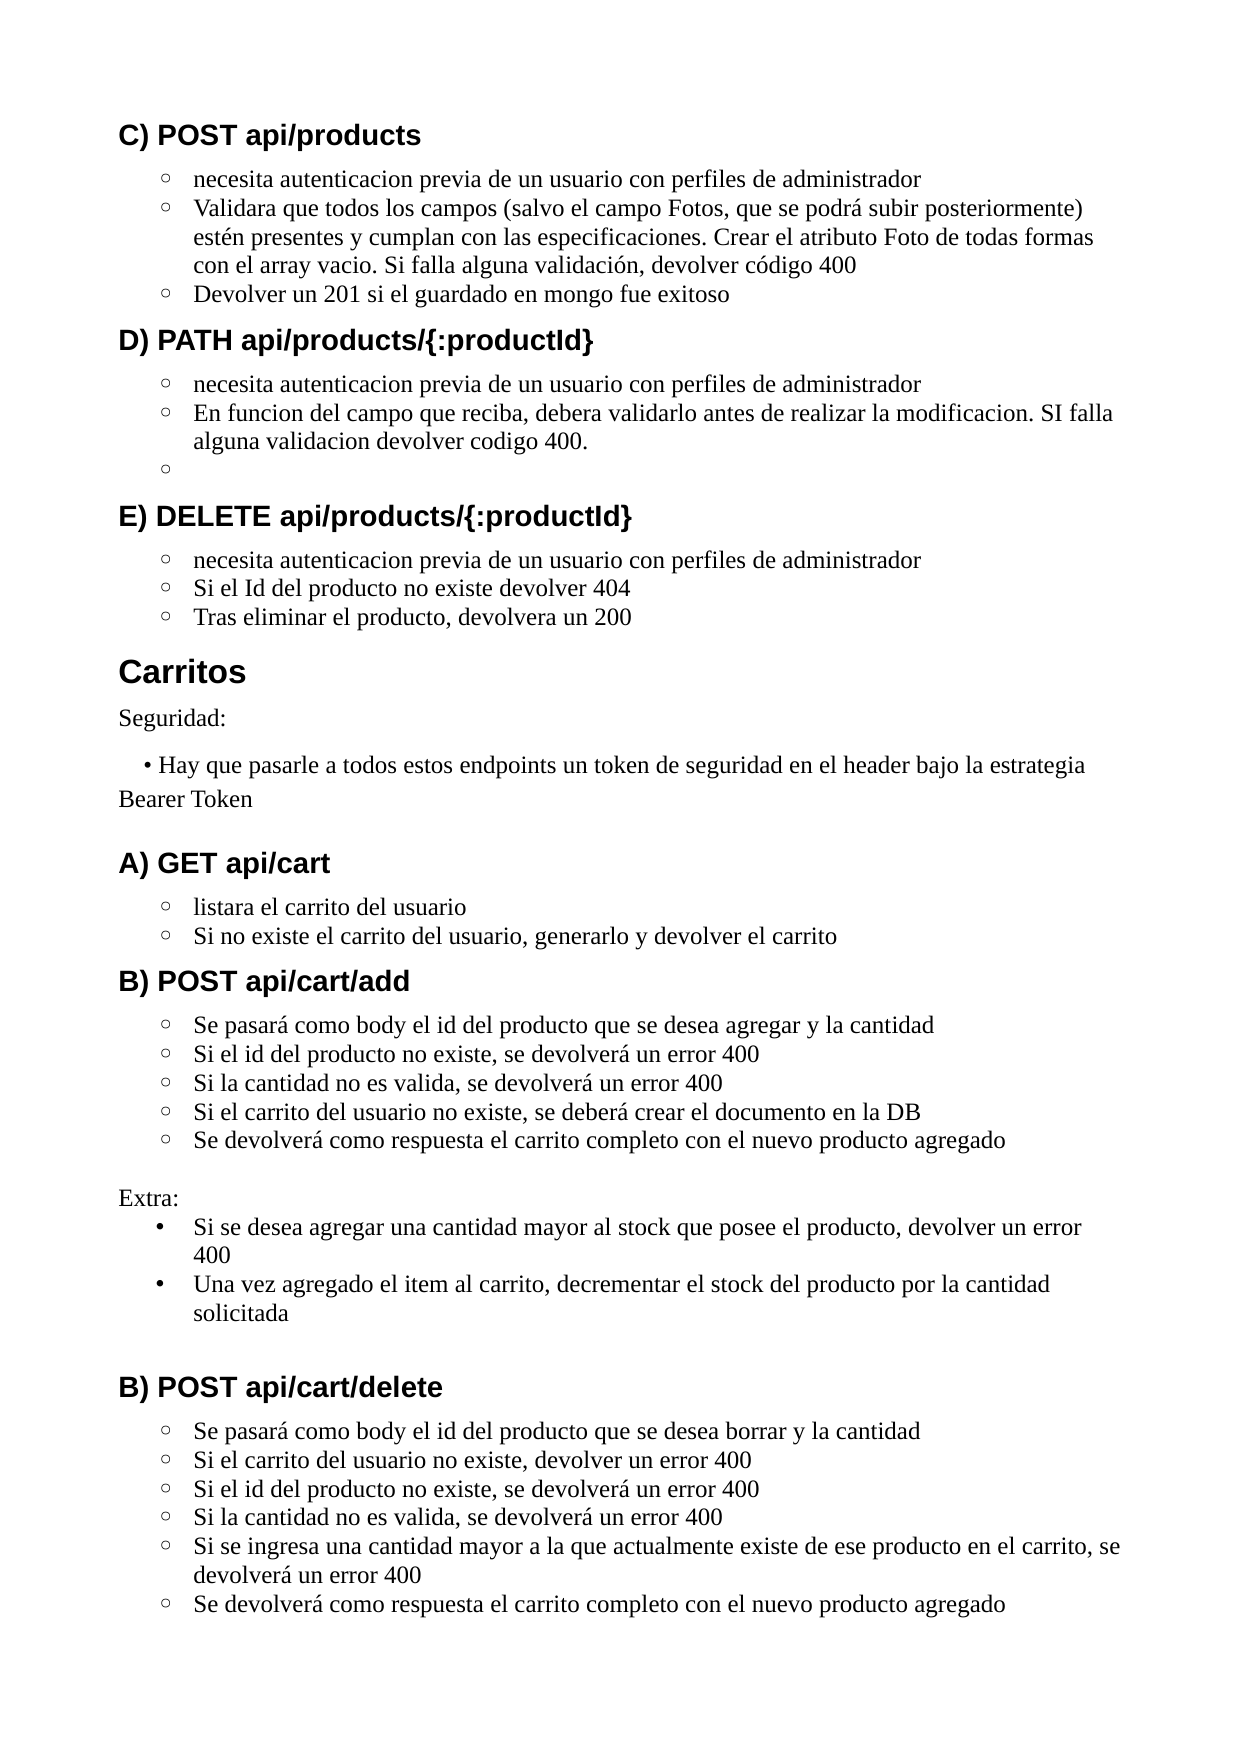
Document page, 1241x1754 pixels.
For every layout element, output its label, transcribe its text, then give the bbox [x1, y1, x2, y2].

subtitle B) POST api/cart/add [118, 964, 1122, 998]
list listara el carrito del usuario [156, 892, 1122, 921]
list Se devolverá como respuesta el carrito completo con el nuevo producto agregado [156, 1125, 1122, 1154]
list necesita autenticacion previa de un usuario con perfiles de administrador [156, 545, 1122, 573]
subtitle E) DELETE api/products/{:productId} [118, 498, 1122, 532]
list Si la cantidad no es valida, se devolverá un error 400 [156, 1068, 1122, 1097]
list En funcion del campo que reciba, debera validarlo antes de realizar la modificacion. SI falla alguna validacion devolver codigo 400. [156, 398, 1122, 455]
list Si el id del producto no existe, se devolverá un error 400 [156, 1039, 1122, 1068]
list necesita autenticacion previa de un usuario con perfiles de administrador [156, 164, 1122, 193]
subtitle B) POST api/cart/delete [83, 1370, 1122, 1404]
list Se pasará como body el id del producto que se desea borrar y la cantidad [156, 1416, 1122, 1445]
list Si no existe el carrito del usuario, generarlo y devolver el carrito [156, 921, 1122, 949]
list Se pasará como body el id del producto que se desea agregar y la cantidad [156, 1010, 1122, 1039]
list Una vez agregado el item al carrito, decrementar el stock del producto por la cantidad solicitada [156, 1269, 1122, 1327]
list necesita autenticacion previa de un usuario con perfiles de administrador [156, 369, 1122, 398]
subtitle D) PATH api/products/{:productId} [118, 323, 1122, 356]
subtitle Carritos [118, 652, 1122, 691]
list Se devolverá como respuesta el carrito completo con el nuevo producto agregado [156, 1589, 1122, 1617]
list Si se desea agregar una cantidad mayor al stock que posee el producto, devolver un error 400 [156, 1212, 1122, 1269]
list Si se ingresa una cantidad mayor a la que actualmente existe de ese producto en el carrito, se devolverá un error 400 [156, 1531, 1122, 1589]
list Validara que todos los campos (salvo el campo Fotos, que se podrá subir posteriormente) estén presentes y cumplan con las especificaciones. Crear el atributo Foto de todas formas con el array vacio. Si falla alguna validación, devolver código 400 [156, 193, 1122, 279]
list Si el id del producto no existe, se devolverá un error 400 [156, 1474, 1122, 1502]
text • Hay que pasarle a todos estos endpoints un token de seguridad en el header bajo la estrategia Bearer Token [118, 751, 1122, 812]
subtitle A) GET api/cart [118, 846, 1122, 879]
list Si el carrito del usuario no existe, se deberá crear el documento en la DB [156, 1097, 1122, 1125]
text Seguridad: [118, 703, 1122, 732]
list Si el Id del producto no existe devolver 404 [156, 573, 1122, 602]
list Tras eliminar el producto, devolvera un 200 [156, 602, 1122, 631]
list Devolver un 201 si el guardado en mongo fue exitoso [156, 279, 1122, 308]
list Si el carrito del usuario no existe, devolver un error 400 [156, 1445, 1122, 1474]
subtitle C) POST api/products [118, 118, 1122, 152]
text Extra: [118, 1183, 1122, 1212]
list Si la cantidad no es valida, se devolverá un error 400 [156, 1502, 1122, 1531]
